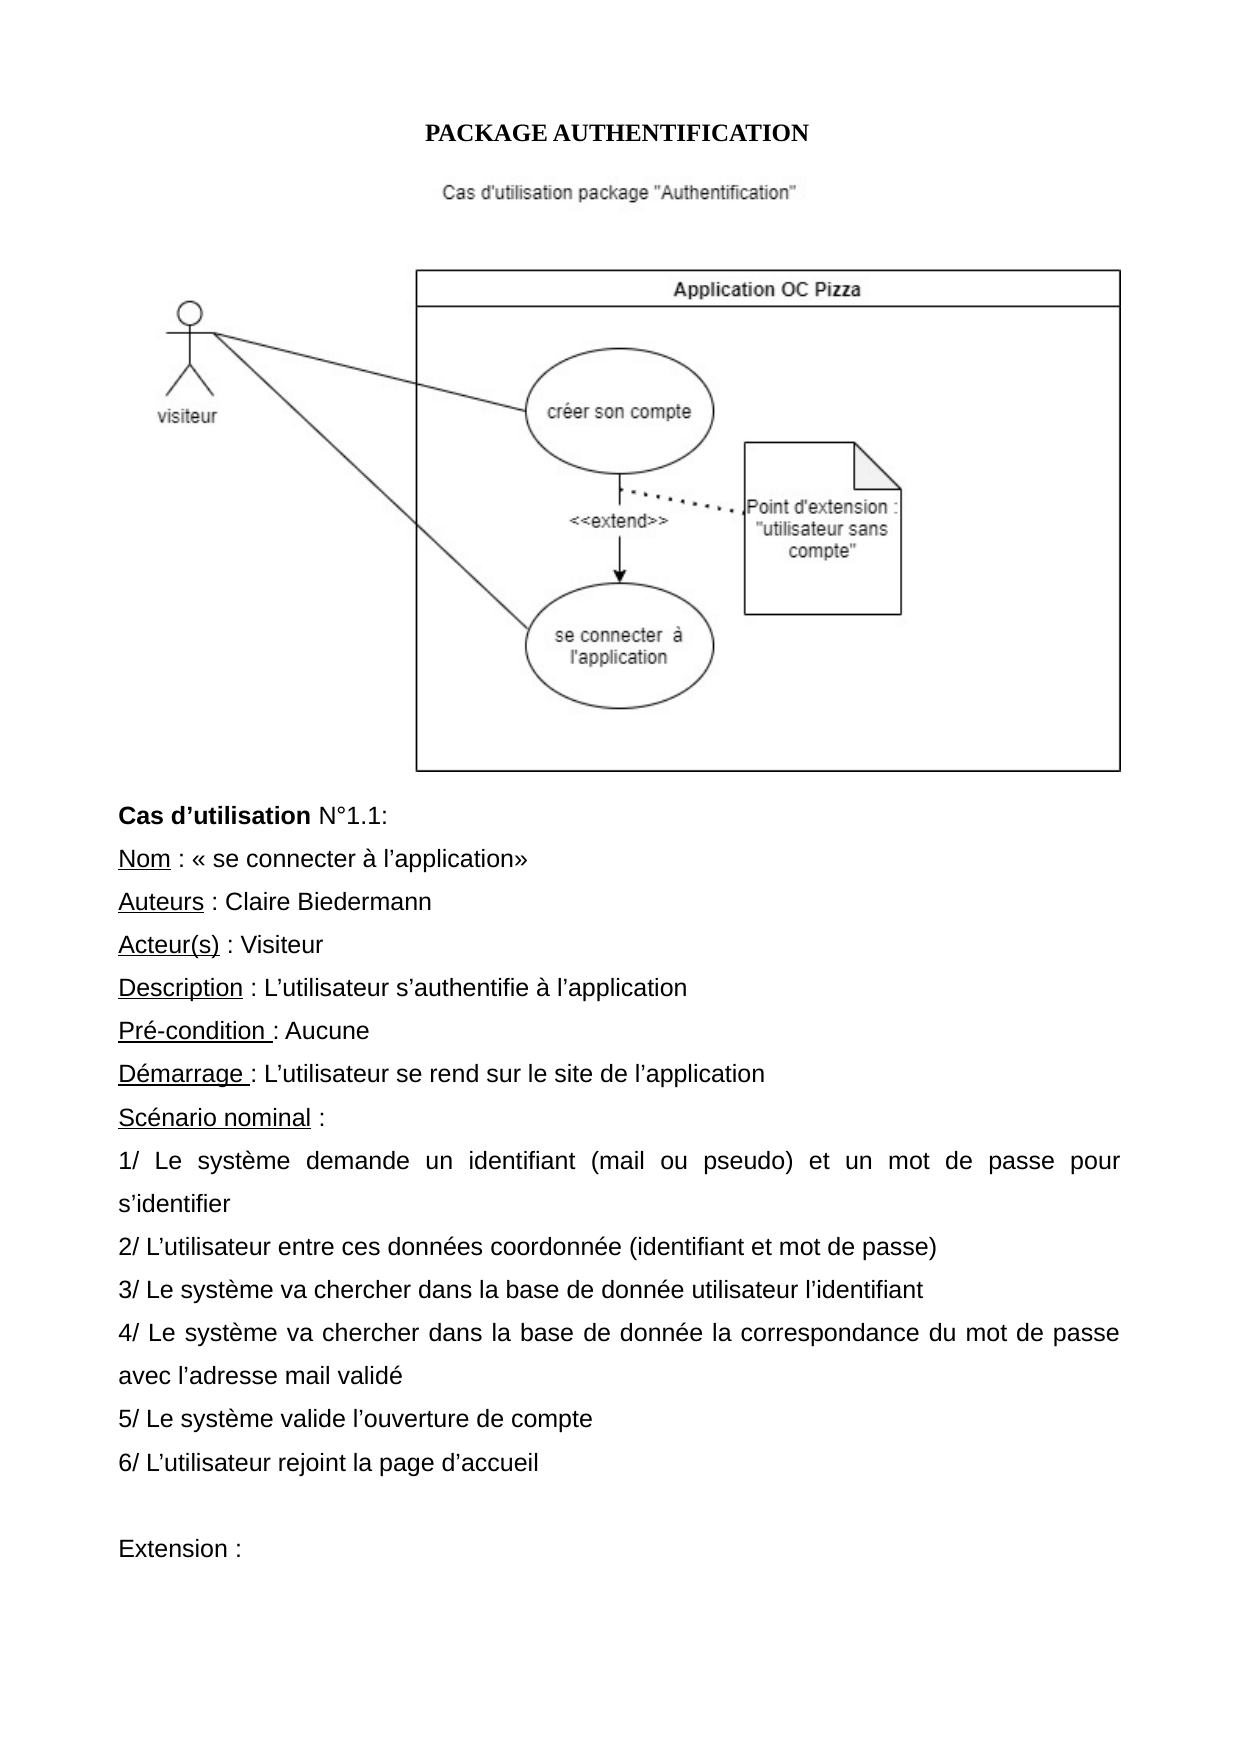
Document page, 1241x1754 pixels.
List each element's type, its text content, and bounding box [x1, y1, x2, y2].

text Acteur(s) : Visiteur [118, 930, 1122, 959]
text Démarrage : L’utilisateur se rend sur le site de l’application [118, 1059, 1122, 1088]
picture [119, 176, 1121, 772]
text 1/ Le système demande un identifiant (mail ou pseudo) et un mot de passe pour s’identifier [118, 1146, 1122, 1217]
text Auteurs : Claire Biedermann [118, 887, 1122, 916]
text Cas d’utilisation N°1.1: [118, 801, 1122, 829]
text Scénario nominal : [118, 1102, 1122, 1131]
text 2/ L’utilisateur entre ces données coordonnée (identifiant et mot de passe) [118, 1232, 1122, 1261]
text Pré-condition : Aucune [118, 1016, 1122, 1045]
text 5/ Le système valide l’ouverture de compte [118, 1404, 1122, 1433]
text 3/ Le système va chercher dans la base de donnée utilisateur l’identifiant [118, 1275, 1122, 1304]
text Extension : [118, 1534, 1122, 1562]
text 6/ L’utilisateur rejoint la page d’accueil [118, 1447, 1122, 1476]
text Description : L’utilisateur s’authentifie à l’application [118, 973, 1122, 1002]
text PACKAGE AUTHENTIFICATION [118, 118, 1122, 147]
text 4/ Le système va chercher dans la base de donnée la correspondance du mot de passe avec l’adresse mail validé [118, 1318, 1122, 1390]
text Nom : « se connecter à l’application» [118, 844, 1122, 872]
